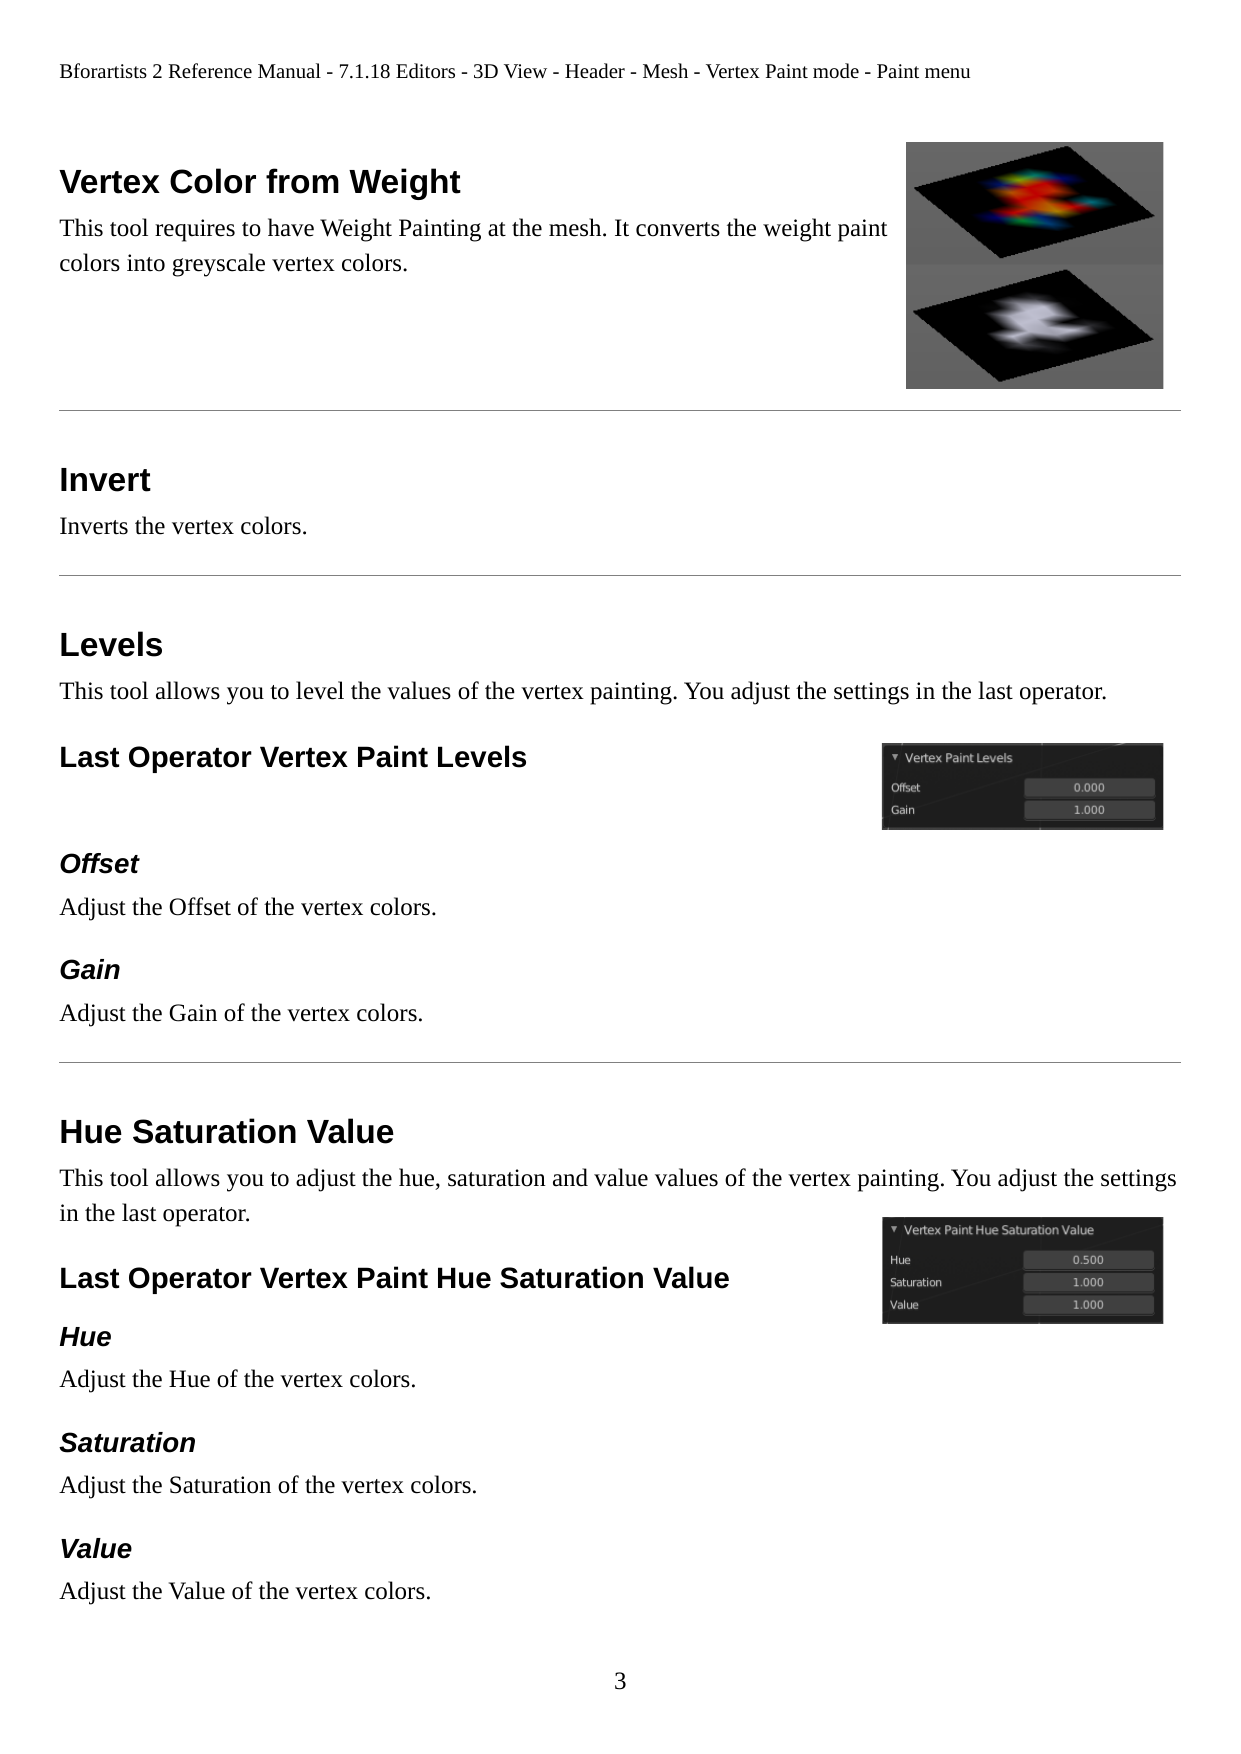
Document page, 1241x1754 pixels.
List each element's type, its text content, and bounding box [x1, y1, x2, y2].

subtitle Last Operator Vertex Paint Hue Saturation Value [59, 1261, 882, 1295]
subtitle Vertex Color from Weight [59, 162, 906, 201]
subtitle Value [59, 1532, 1181, 1564]
text This tool requires to have Weight Painting at the mesh. It converts the weight paint colors into greyscale vertex colors. [59, 213, 906, 277]
subtitle Gain [59, 954, 1181, 986]
subtitle Levels [59, 625, 1181, 664]
subtitle Hue [59, 1320, 1181, 1352]
subtitle [1164, 162, 1181, 201]
text Adjust the Hue of the vertex colors. [59, 1364, 1181, 1393]
text Adjust the Saturation of the vertex colors. [59, 1471, 1181, 1499]
subtitle Saturation [59, 1426, 1181, 1458]
text This tool allows you to adjust the hue, saturation and value values of the vertex painting. You adjust the settings in the last operator. [59, 1163, 1181, 1227]
subtitle Last Operator Vertex Paint Levels [59, 740, 1181, 774]
text Inverts the vertex colors. [59, 511, 1181, 540]
subtitle Hue Saturation Value [59, 1112, 1181, 1151]
text This tool allows you to level the values of the vertex painting. You adjust the settings in the last operator. [59, 676, 1181, 705]
picture [906, 142, 1164, 389]
subtitle Offset [59, 848, 1181, 880]
picture [882, 1217, 1164, 1324]
text Adjust the Gain of the vertex colors. [59, 998, 1181, 1027]
picture [881, 743, 1164, 830]
text Adjust the Offset of the vertex colors. [59, 892, 1181, 921]
text Adjust the Value of the vertex colors. [59, 1576, 1181, 1605]
subtitle Invert [59, 460, 1181, 499]
